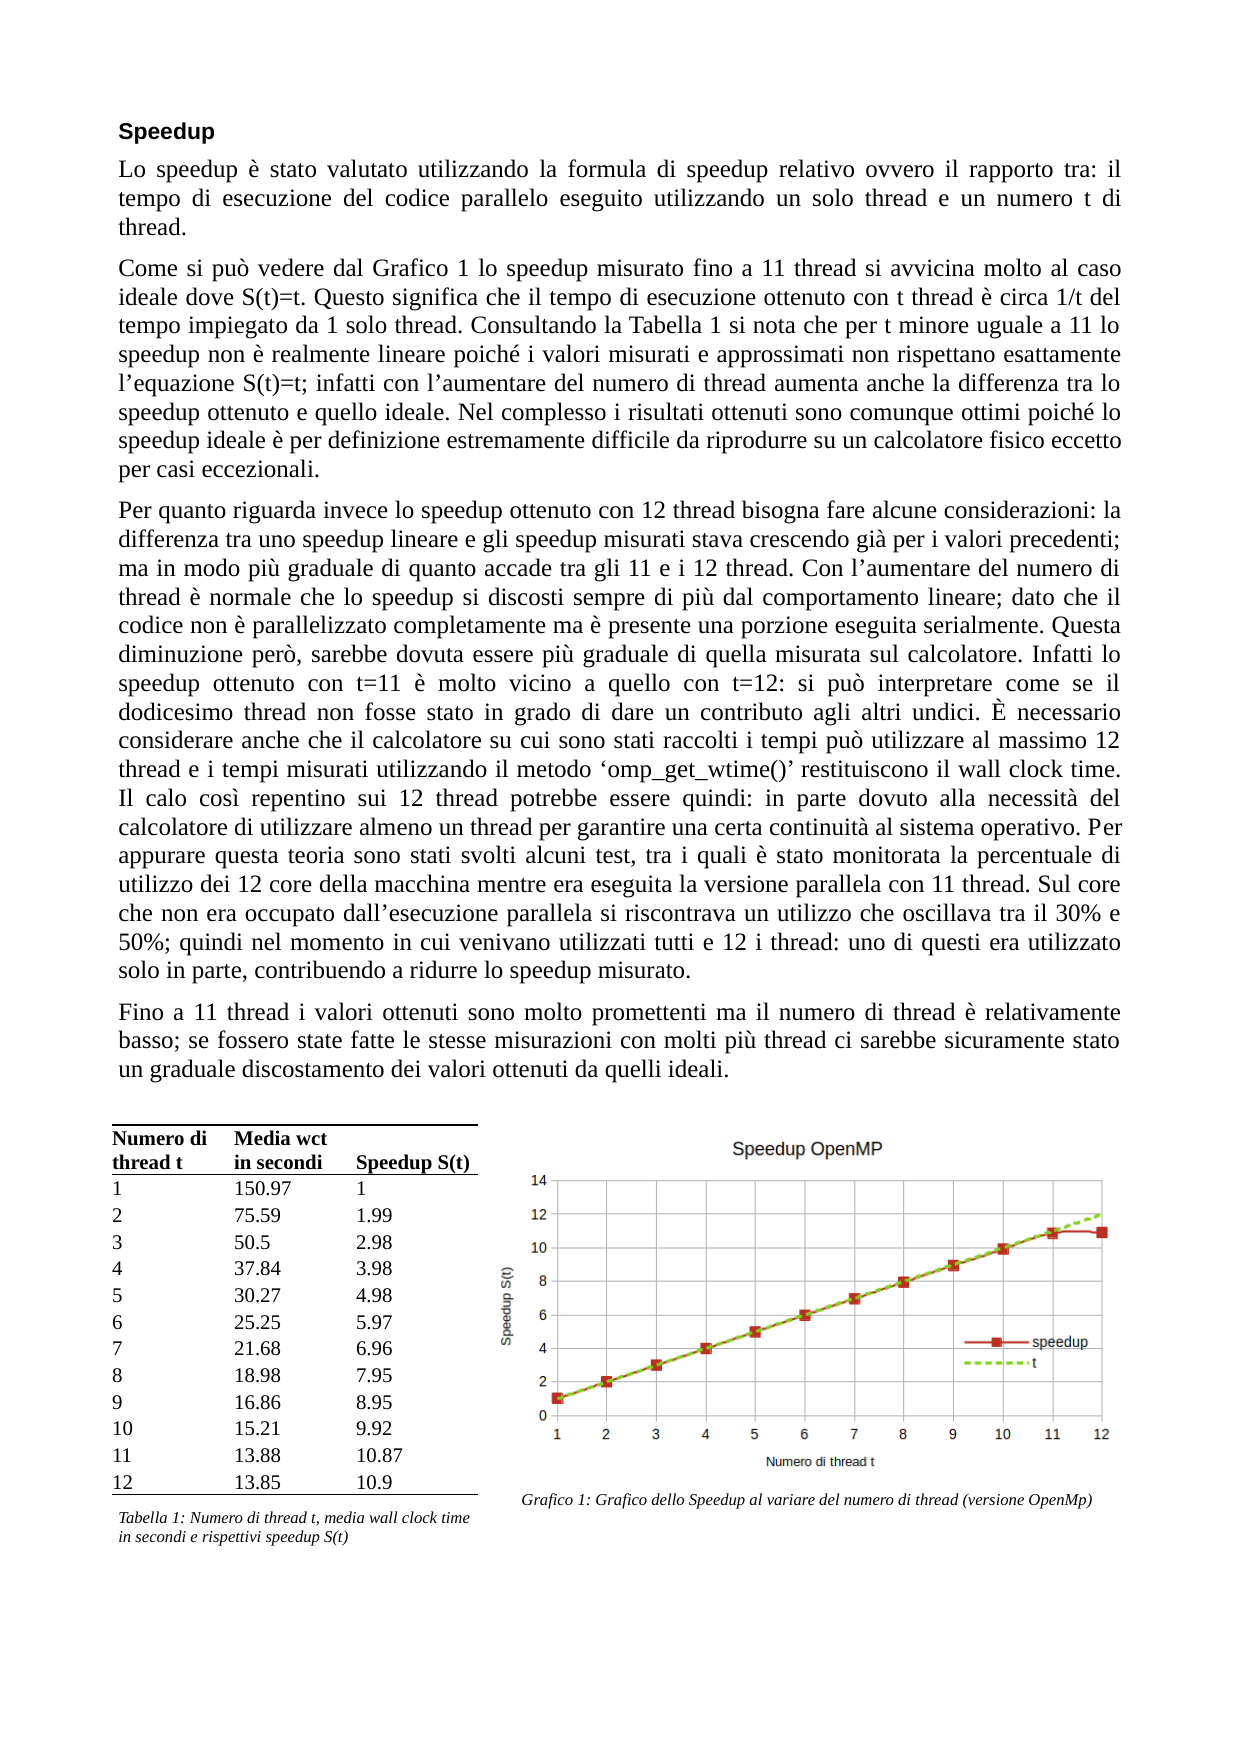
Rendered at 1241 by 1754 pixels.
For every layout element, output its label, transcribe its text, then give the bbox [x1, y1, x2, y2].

table_cell 18.98 [234, 1360, 356, 1387]
table_cell 11 [112, 1440, 234, 1467]
table_cell 9 [112, 1387, 234, 1414]
table_cell 50.5 [234, 1227, 356, 1254]
table_cell 30.27 [234, 1280, 356, 1307]
table_cell 3 [112, 1227, 234, 1254]
table_cell 5 [112, 1280, 234, 1307]
table_cell 12 [112, 1467, 234, 1494]
table_cell 7.95 [356, 1360, 478, 1387]
table_cell 2.98 [356, 1227, 478, 1254]
text Grafico 1: Grafico dello Speedup al variare del numero di thread (versione OpenMp) [485, 1490, 1130, 1508]
table_cell 15.21 [234, 1414, 356, 1440]
table_cell 6 [112, 1307, 234, 1334]
table_cell 5.97 [356, 1307, 478, 1334]
table_cell 8.95 [356, 1387, 478, 1414]
table_cell 21.68 [234, 1334, 356, 1360]
table_cell 16.86 [234, 1387, 356, 1414]
table_cell 2 [112, 1200, 234, 1227]
table_cell 10.87 [356, 1440, 478, 1467]
table_cell 7 [112, 1334, 234, 1360]
table_cell 25.25 [234, 1307, 356, 1334]
table_cell 4.98 [356, 1280, 478, 1307]
table_cell 1.99 [356, 1200, 478, 1227]
table_cell 1 [356, 1175, 478, 1200]
table_header Numero di thread t [112, 1126, 234, 1174]
table_cell 75.59 [234, 1200, 356, 1227]
table_cell 1 [112, 1175, 234, 1200]
table_cell 4 [112, 1254, 234, 1280]
text Fino a 11 thread i valori ottenuti sono molto promettenti ma il numero di thread è relativamente basso; se fossero state fatte le stesse misurazioni con molti più thread ci sarebbe sicuramente stato un graduale discostamento dei valori ottenuti da quelli ideali. [118, 997, 1122, 1083]
text Come si può vedere dal Grafico 1 lo speedup misurato fino a 11 thread si avvicina molto al caso ideale dove S(t)=t. Questo significa che il tempo di esecuzione ottenuto con t thread è circa 1/t del tempo impiegato da 1 solo thread. Consultando la Tabella 1 si nota che per t minore uguale a 11 lo speedup non è realmente lineare poiché i valori misurati e approssimati non rispettano esattamente l’equazione S(t)=t; infatti con l’aumentare del numero di thread aumenta anche la differenza tra lo speedup ottenuto e quello ideale. Nel complesso i risultati ottenuti sono comunque ottimi poiché lo speedup ideale è per definizione estremamente difficile da riprodurre su un calcolatore fisico eccetto per casi eccezionali. [118, 253, 1122, 483]
table_header Speedup S(t) [356, 1126, 478, 1174]
table_cell 37.84 [234, 1254, 356, 1280]
text Lo speedup è stato valutato utilizzando la formula di speedup relativo ovvero il rapporto tra: il tempo di esecuzione del codice parallelo eseguito utilizzando un solo thread e un numero t di thread. [118, 154, 1122, 240]
text Tabella 1: Numero di thread t, media wall clock time in secondi e rispettivi speedup S(t) [118, 1508, 1122, 1546]
text Per quanto riguarda invece lo speedup ottenuto con 12 thread bisogna fare alcune considerazioni: la differenza tra uno speedup lineare e gli speedup misurati stava crescendo già per i valori precedenti; ma in modo più graduale di quanto accade tra gli 11 e i 12 thread. Con l’aumentare del numero di thread è normale che lo speedup si discosti sempre di più dal comportamento lineare; dato che il codice non è parallelizzato completamente ma è presente una porzione eseguita serialmente. Questa diminuzione però, sarebbe dovuta essere più graduale di quella misurata sul calcolatore. Infatti lo speedup ottenuto con t=11 è molto vicino a quello con t=12: si può interpretare come se il dodicesimo thread non fosse stato in grado di dare un contributo agli altri undici. È necessario considerare anche che il calcolatore su cui sono stati raccolti i tempi può utilizzare al massimo 12 thread e i tempi misurati utilizzando il metodo ‘omp_get_wtime()’ restituiscono il wall clock time. Il calo così repentino sui 12 thread potrebbe essere quindi: in parte dovuto alla necessità del calcolatore di utilizzare almeno un thread per garantire una certa continuità al sistema operativo. Per appurare questa teoria sono stati svolti alcuni test, tra i quali è stato monitorata la percentuale di utilizzo dei 12 core della macchina mentre era eseguita la versione parallela con 11 thread. Sul core che non era occupato dall’esecuzione parallela si riscontrava un utilizzo che oscillava tra il 30% e 50%; quindi nel momento in cui venivano utilizzati tutti e 12 i thread: uno di questi era utilizzato solo in parte, contribuendo a ridurre lo speedup misurato. [118, 495, 1122, 984]
table_cell 150.97 [234, 1175, 356, 1200]
subtitle Speedup [118, 118, 1122, 144]
table_cell 8 [112, 1360, 234, 1387]
table_cell 13.88 [234, 1440, 356, 1467]
table_header Media wct in secondi [234, 1126, 356, 1174]
table_cell 10.9 [356, 1467, 478, 1494]
table_cell 10 [112, 1414, 234, 1440]
table_cell 13.85 [234, 1467, 356, 1494]
table_cell 6.96 [356, 1334, 478, 1360]
picture [484, 1119, 1131, 1490]
table_cell 3.98 [356, 1254, 478, 1280]
table_cell 9.92 [356, 1414, 478, 1440]
